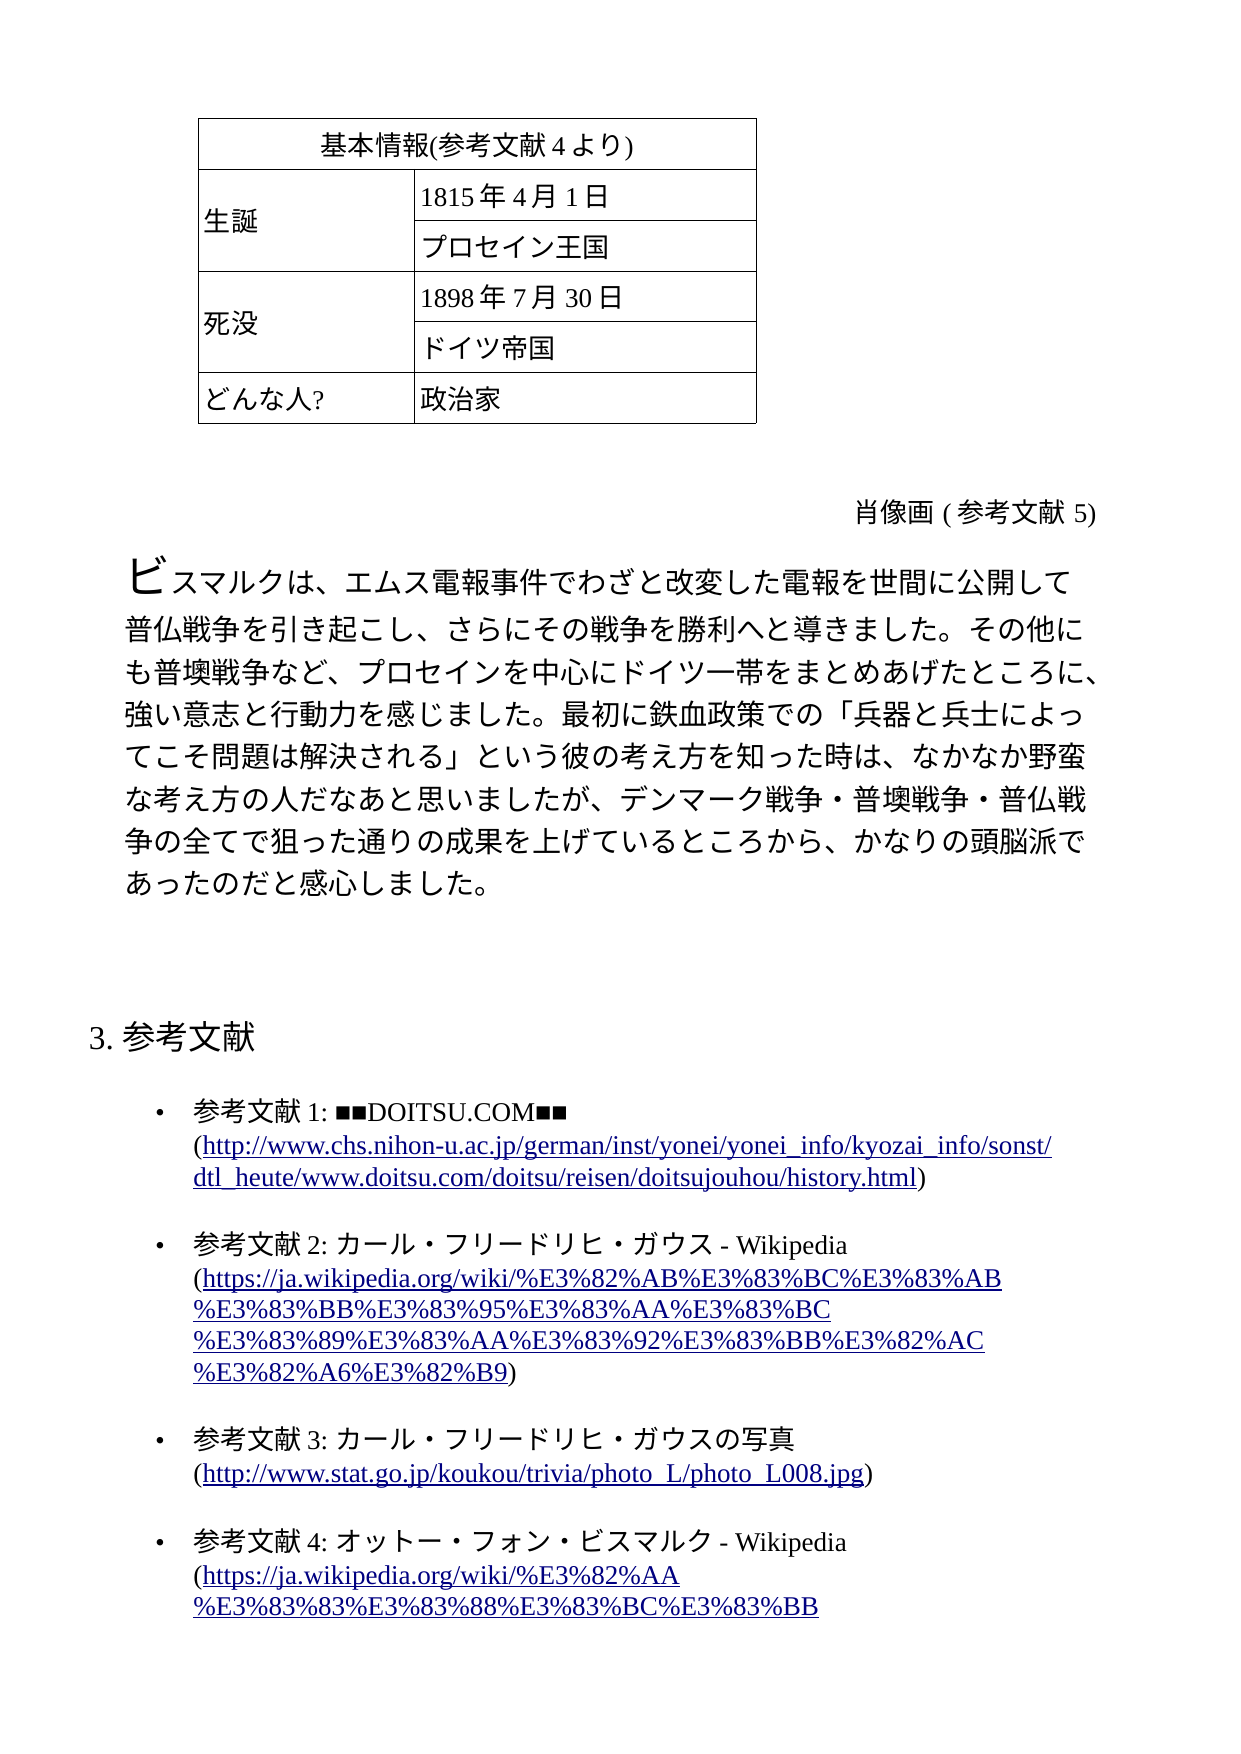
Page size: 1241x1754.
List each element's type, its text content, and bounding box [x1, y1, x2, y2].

table_cell プロセイン王国 [415, 221, 756, 271]
text 3. 参考文献 [89, 1011, 1087, 1059]
table_cell 1815年 4月 1日 [415, 170, 756, 220]
list 参考文献1: ■■DOITSU.COM■■ (http://www.chs.nihon-u.ac.jp/german/inst/yonei/yonei_info/kyozai_info/sonst/dtl_heute/www.doitsu.com/doitsu/reisen/doitsujouhou/history.html) [156, 1090, 1122, 1192]
text ビスマルクは、エムス電報事件でわざと改変した電報を世間に公開して普仏戦争を引き起こし、さらにその戦争を勝利へと導きました。その他にも普墺戦争など、プロセインを中心にドイツ一帯をまとめあげたところに、強い意志と行動力を感じました。最初に鉄血政策での「兵器と兵士によってこそ問題は解決される」という彼の考え方を知った時は、なかなか野蛮な考え方の人だなあと思いましたが、デンマーク戦争・普墺戦争・普仏戦争の全てで狙った通りの成果を上げているところから、かなりの頭脳派であったのだと感心しました。 [124, 541, 1087, 903]
table_cell ドイツ帝国 [415, 322, 756, 372]
table_cell 生誕 [199, 170, 414, 271]
table_cell 1898年 7月 30日 [415, 272, 756, 321]
list 参考文献2: カール・フリードリヒ・ガウス - Wikipedia (https://ja.wikipedia.org/wiki/%E3%82%AB%E3%83%BC%E3%83%AB%E3%83%BB%E3%83%95%E3%83%AA%E3%83%BC%E3%83%89%E3%83%AA%E3%83%92%E3%83%BB%E3%82%AC%E3%82%A6%E3%82%B9) [156, 1223, 1122, 1387]
list 参考文献3: カール・フリードリヒ・ガウスの写真(http://www.stat.go.jp/koukou/trivia/photo_L/photo_L008.jpg) [156, 1418, 1122, 1488]
table_cell 死没 [199, 272, 414, 372]
list 参考文献4: オットー・フォン・ビスマルク - Wikipedia (https://ja.wikipedia.org/wiki/%E3%82%AA%E3%83%83%E3%83%88%E3%83%BC%E3%83%BB [156, 1519, 1122, 1621]
table_header 基本情報(参考文献4より) [199, 119, 756, 169]
table_cell どんな人? [199, 373, 414, 423]
table_cell 政治家 [415, 373, 756, 423]
